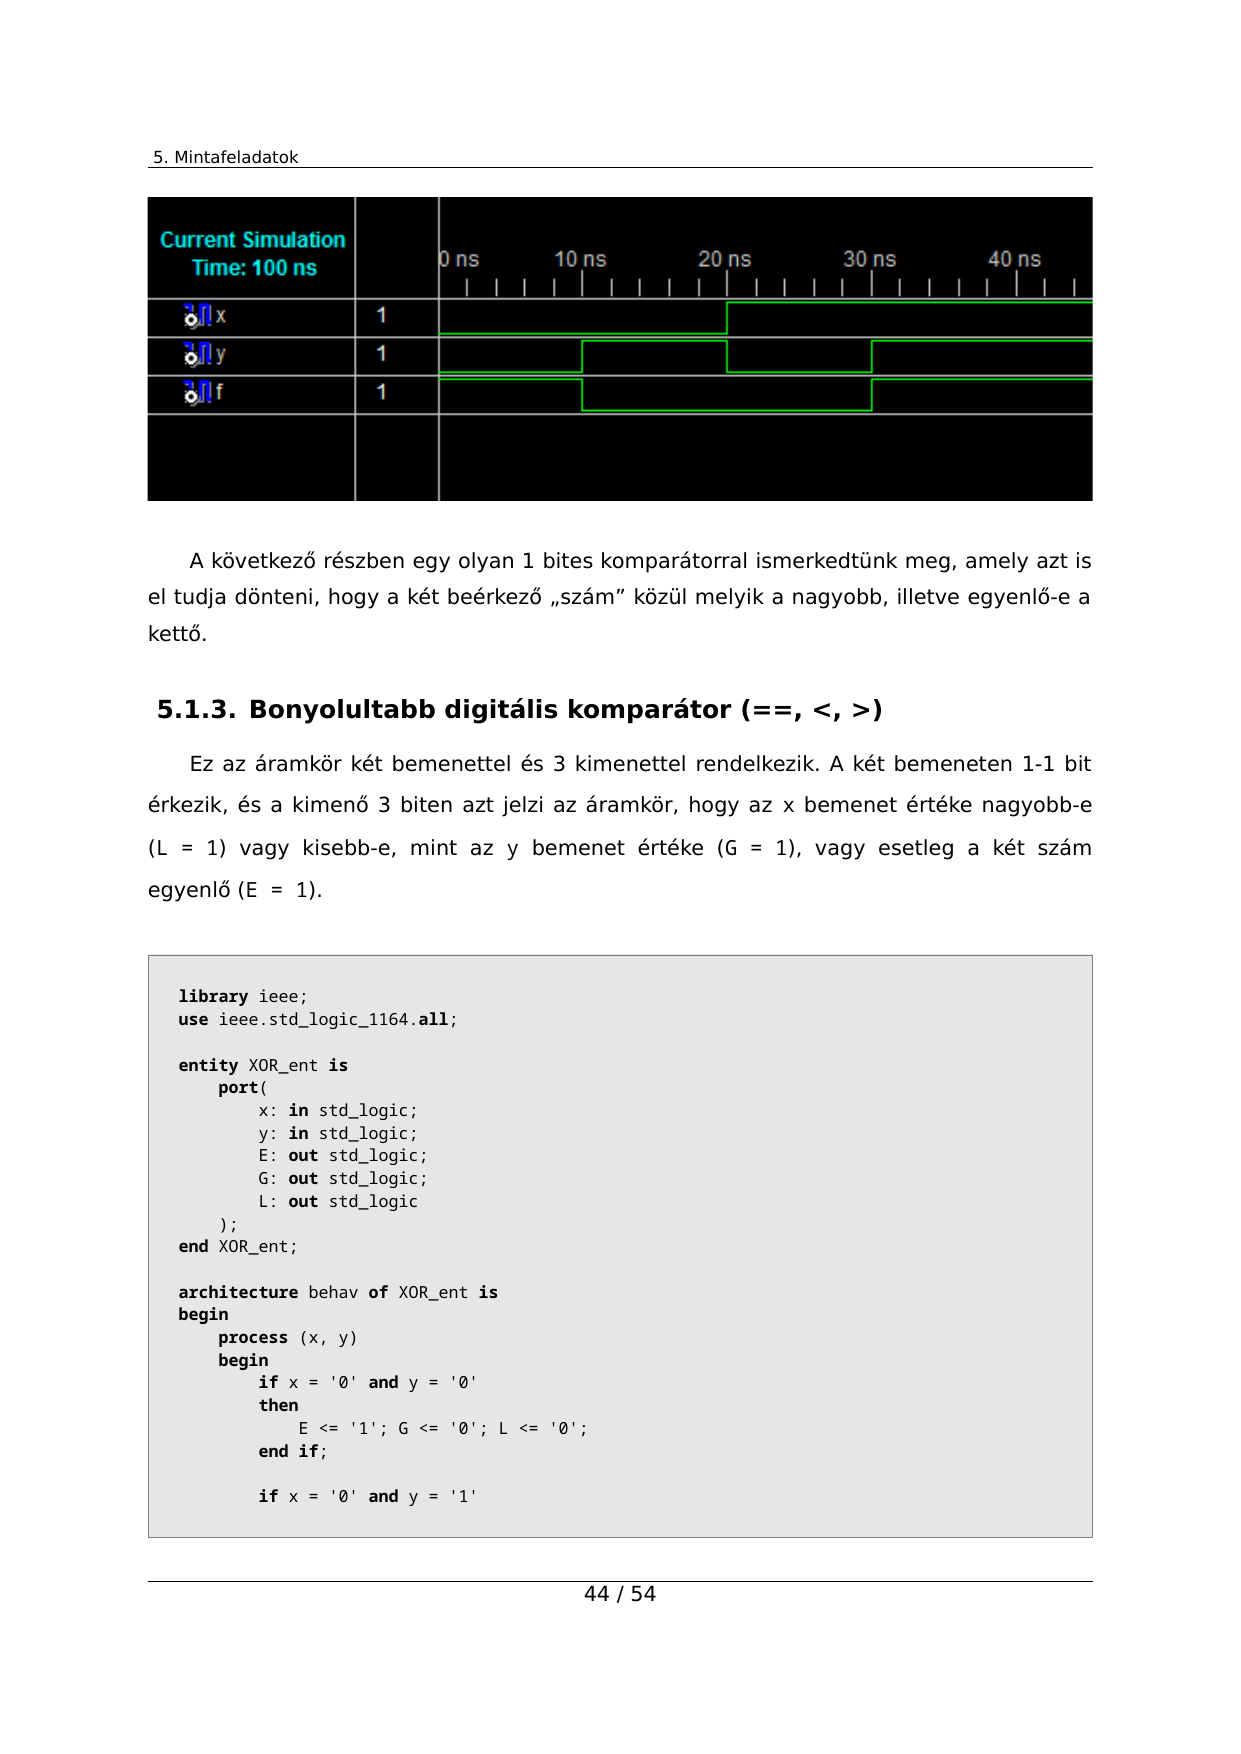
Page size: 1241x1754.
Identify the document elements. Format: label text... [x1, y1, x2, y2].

text if x = '0' and y = '1' [149, 1454, 1092, 1537]
text y: in std_logic; [149, 1091, 1092, 1113]
subtitle Bonyolultabb digitális komparátor (==, <, >) [148, 696, 1093, 725]
text begin [149, 1318, 1092, 1341]
text end if; [149, 1409, 1092, 1431]
text end XOR_ent; [149, 1204, 1092, 1227]
text then [149, 1363, 1092, 1386]
text if x = '0' and y = '0' [149, 1341, 1092, 1363]
text G: out std_logic; [149, 1136, 1092, 1159]
picture [147, 197, 1093, 501]
text process (x, y) [149, 1295, 1092, 1318]
text architecture behav of XOR_ent is [149, 1250, 1092, 1272]
text use ieee.std_logic_1164.all; [149, 977, 1092, 1000]
text begin [149, 1272, 1092, 1295]
text E: out std_logic; [149, 1113, 1092, 1136]
text E <= '1'; G <= '0'; L <= '0'; [149, 1386, 1092, 1409]
text x: in std_logic; [149, 1068, 1092, 1091]
text library ieee; [149, 956, 1092, 977]
text ); [149, 1182, 1092, 1204]
text entity XOR_ent is [149, 1023, 1092, 1045]
text Ez az áramkör két bemenettel és 3 kimenettel rendelkezik. A két bemeneten 1-1 bit érkezik, és a kimenő 3 biten azt jelzi az áramkör, hogy az x bemenet értéke nagyobb-e (L = 1) vagy kisebb-e, mint az y bemenet értéke (G = 1), vagy esetleg a két szám egyenlő (E = 1). [148, 752, 1093, 904]
text L: out std_logic [149, 1159, 1092, 1182]
text port( [149, 1045, 1092, 1068]
text A következő részben egy olyan 1 bites komparátorral ismerkedtünk meg, amely azt is el tudja dönteni, hogy a két beérkező „szám” közül melyik a nagyobb, illetve egyenlő-e a kettő. [148, 549, 1093, 646]
